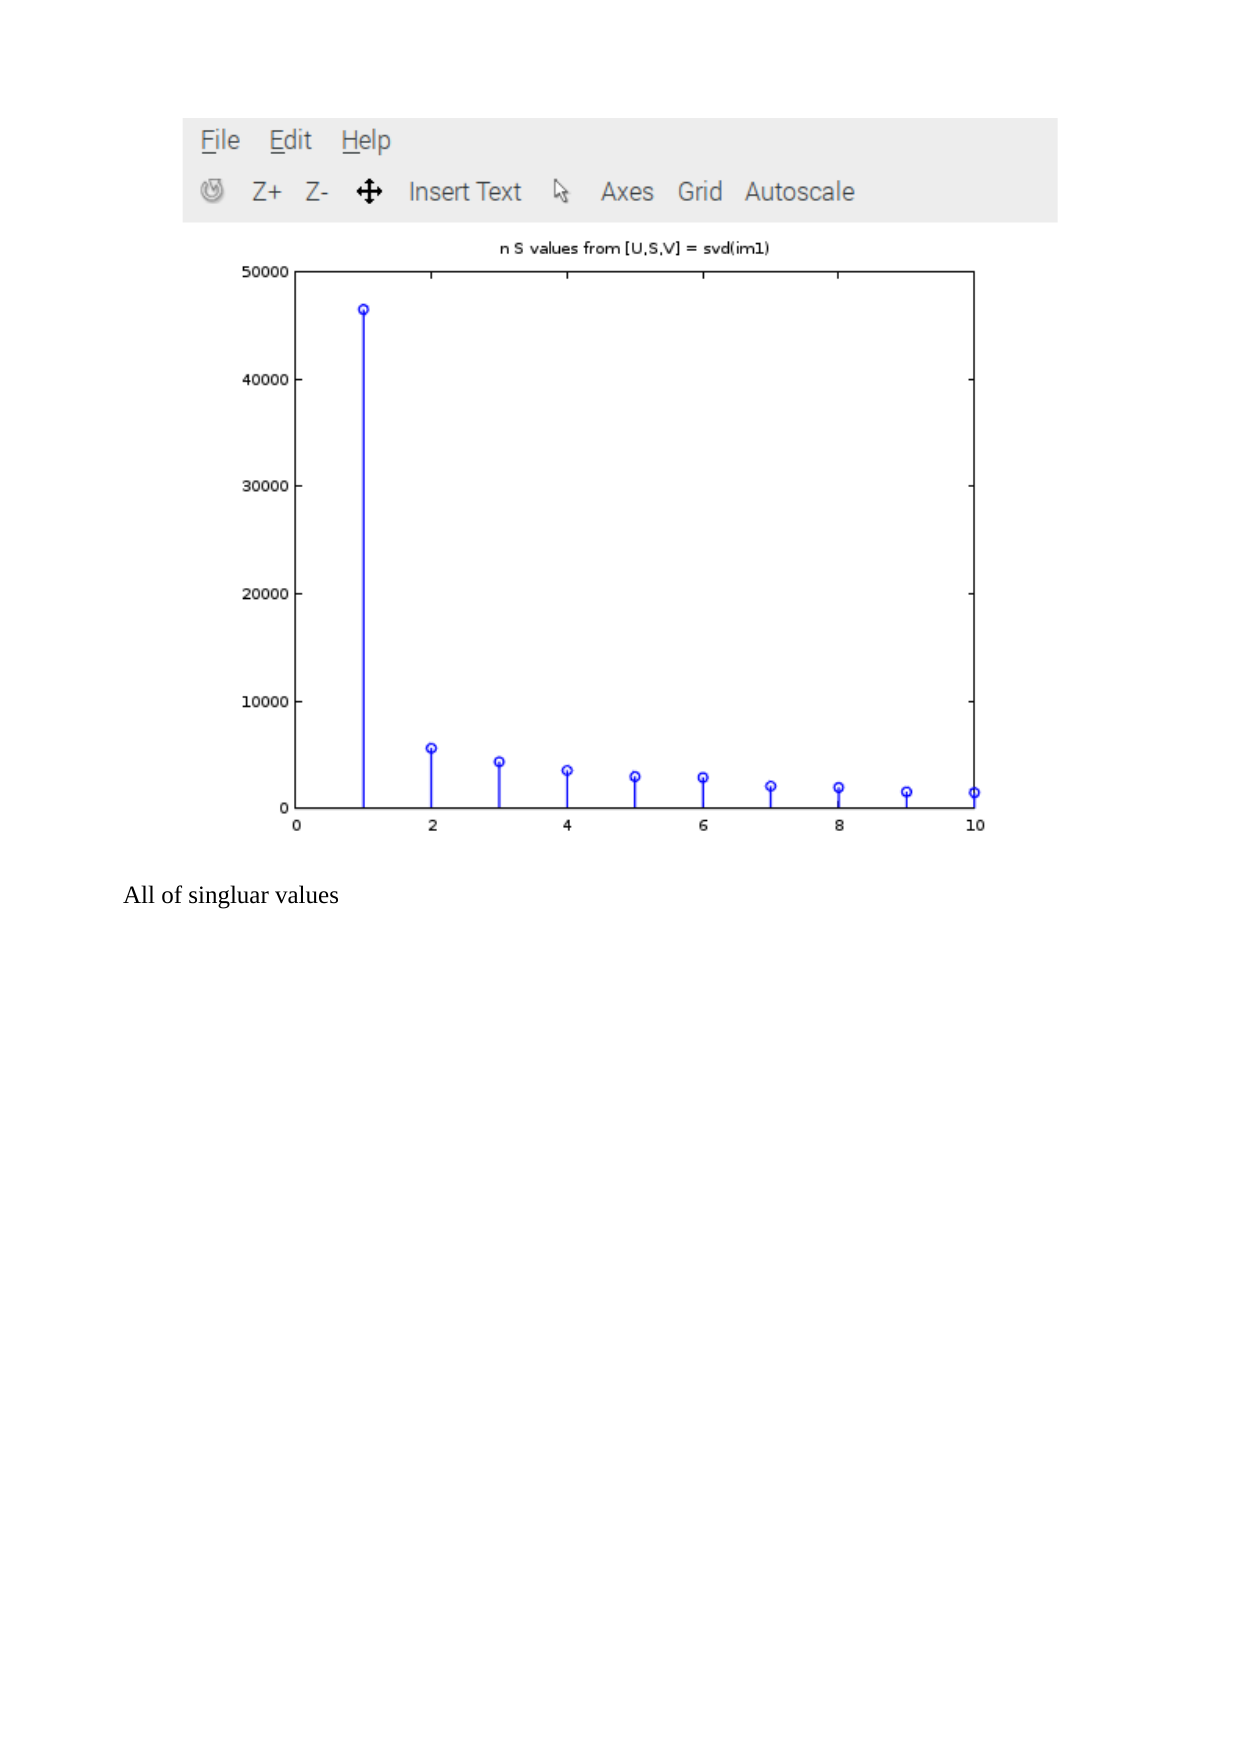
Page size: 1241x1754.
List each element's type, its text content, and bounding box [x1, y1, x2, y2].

picture [182, 118, 1058, 881]
text All of singluar values [118, 118, 1122, 909]
